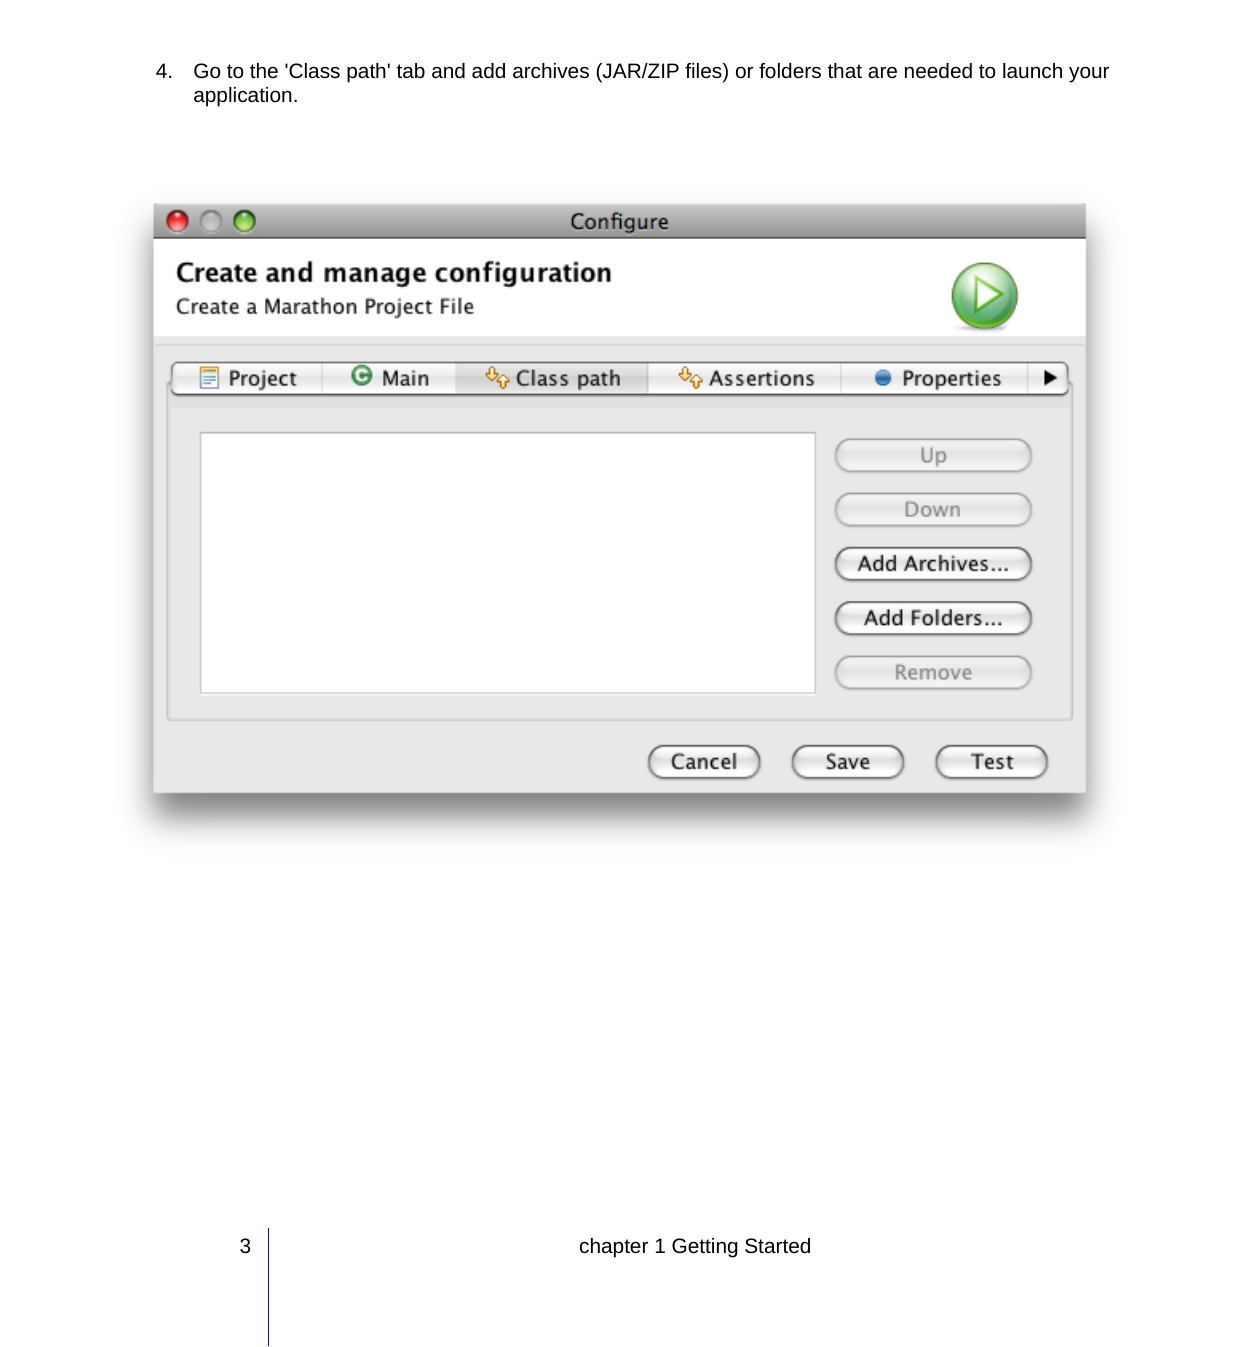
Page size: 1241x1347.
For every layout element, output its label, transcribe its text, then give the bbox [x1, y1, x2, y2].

picture [58, 132, 1182, 913]
list Go to the 'Class path' tab and add archives (JAR/ZIP files) or folders that are needed to launch your application. [156, 59, 1122, 107]
